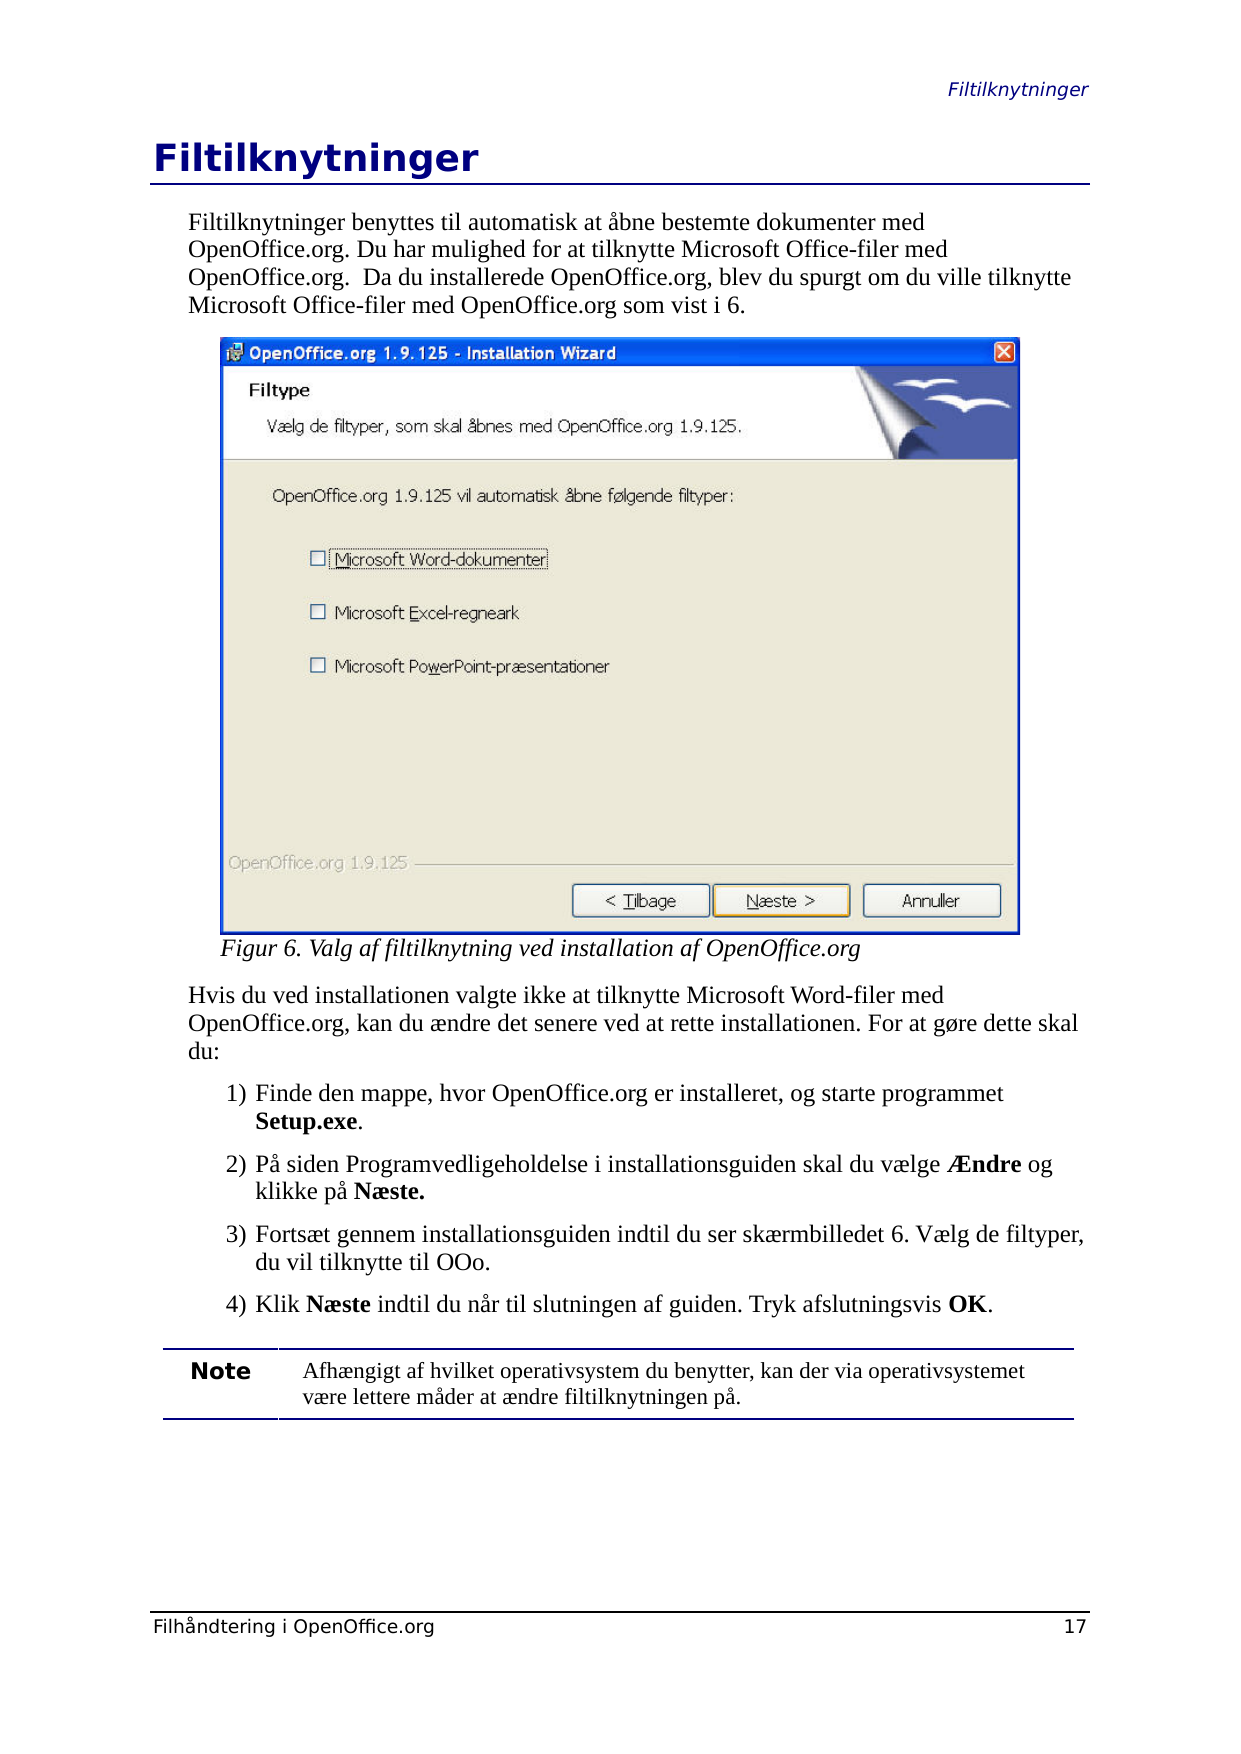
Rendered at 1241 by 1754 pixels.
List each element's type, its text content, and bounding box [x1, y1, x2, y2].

list Klik Næste indtil du når til slutningen af guiden. Tryk afslutningsvis OK. [226, 1290, 1090, 1318]
list På siden Programvedligeholdelse i installationsguiden skal du vælge Ændre og klikke på Næste. [226, 1150, 1090, 1205]
table_header Note [163, 1350, 278, 1418]
picture [220, 337, 1020, 935]
list Fortsæt gennem installationsguiden indtil du ser skærmbilledet Figur 6. Vælg de filtyper, du vil tilknytte til OOo. [226, 1220, 1090, 1275]
list Finde den mappe, hvor OpenOffice.org er installeret, og starte programmet Setup.exe. [226, 1079, 1090, 1135]
text Figur 6. Valg af filtilknytning ved installation af OpenOffice.org [220, 935, 1020, 962]
subtitle Filtilknytninger [150, 134, 1090, 183]
text Filtilknytninger benyttes til automatisk at åbne bestemte dokumenter med OpenOffice.org. Du har mulighed for at tilknytte Microsoft Office-filer med OpenOffice.org. Da du installerede OpenOffice.org, blev du spurgt om du ville tilknytte Microsoft Office-filer med OpenOffice.org som vist i Figur 6. [188, 208, 1090, 319]
table_header Afhængigt af hvilket operativsystem du benytter, kan der via operativsystemet være lettere måder at ændre filtilknytningen på. [279, 1350, 1074, 1418]
text Hvis du ved installationen valgte ikke at tilknytte Microsoft Word-filer med OpenOffice.org, kan du ændre det senere ved at rette installationen. For at gøre dette skal du: [188, 982, 1090, 1065]
